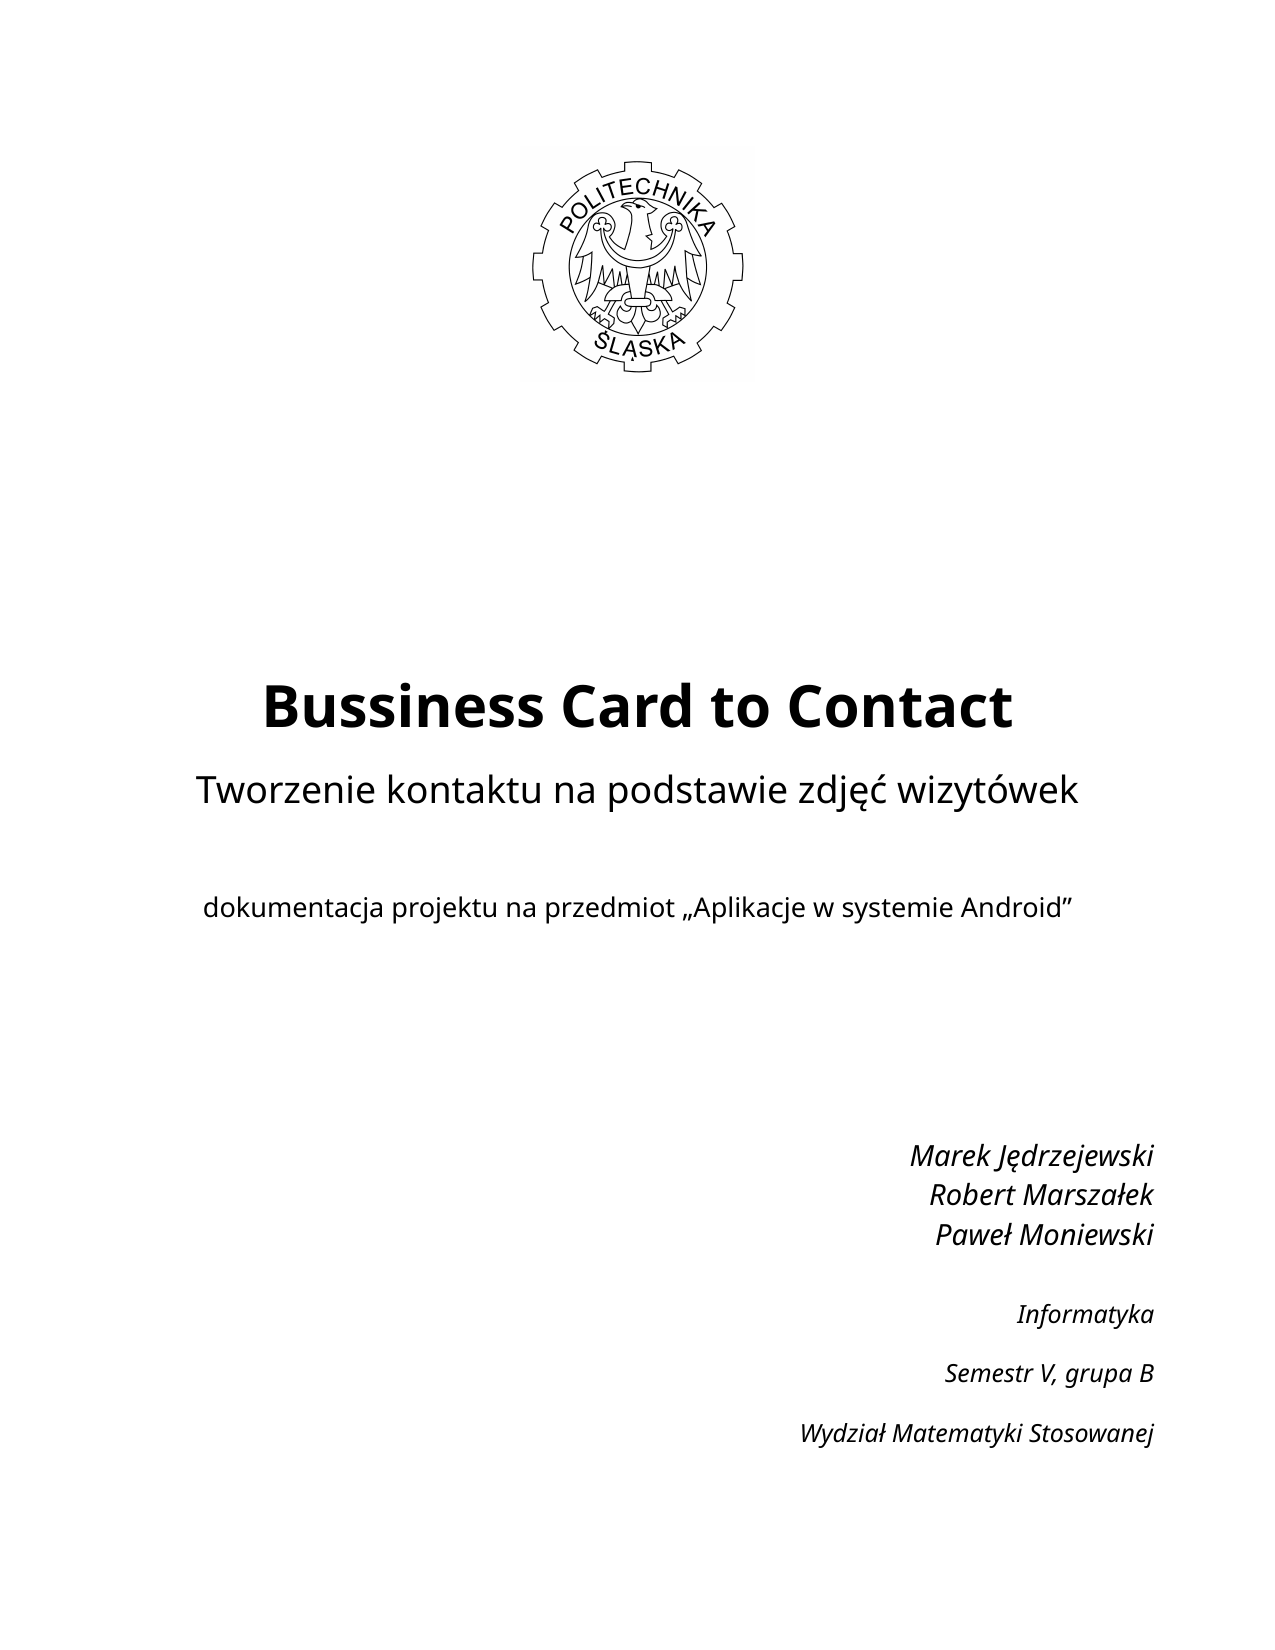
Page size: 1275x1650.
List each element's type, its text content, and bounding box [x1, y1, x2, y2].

subtitle Tworzenie kontaktu na podstawie zdjęć wizytówek [118, 763, 1157, 814]
picture [519, 146, 756, 382]
title Bussiness Card to Contact [118, 665, 1157, 745]
text Robert Marszałek Paweł Moniewski [118, 1174, 1157, 1254]
subtitle dokumentacja projektu na przedmiot „Aplikacje w systemie Android” [118, 889, 1157, 926]
text Informatyka [118, 1297, 1157, 1331]
text Semestr V, grupa B [118, 1356, 1157, 1390]
text Marek Jędrzejewski [118, 1135, 1157, 1174]
text Wydział Matematyki Stosowanej [118, 1415, 1157, 1449]
